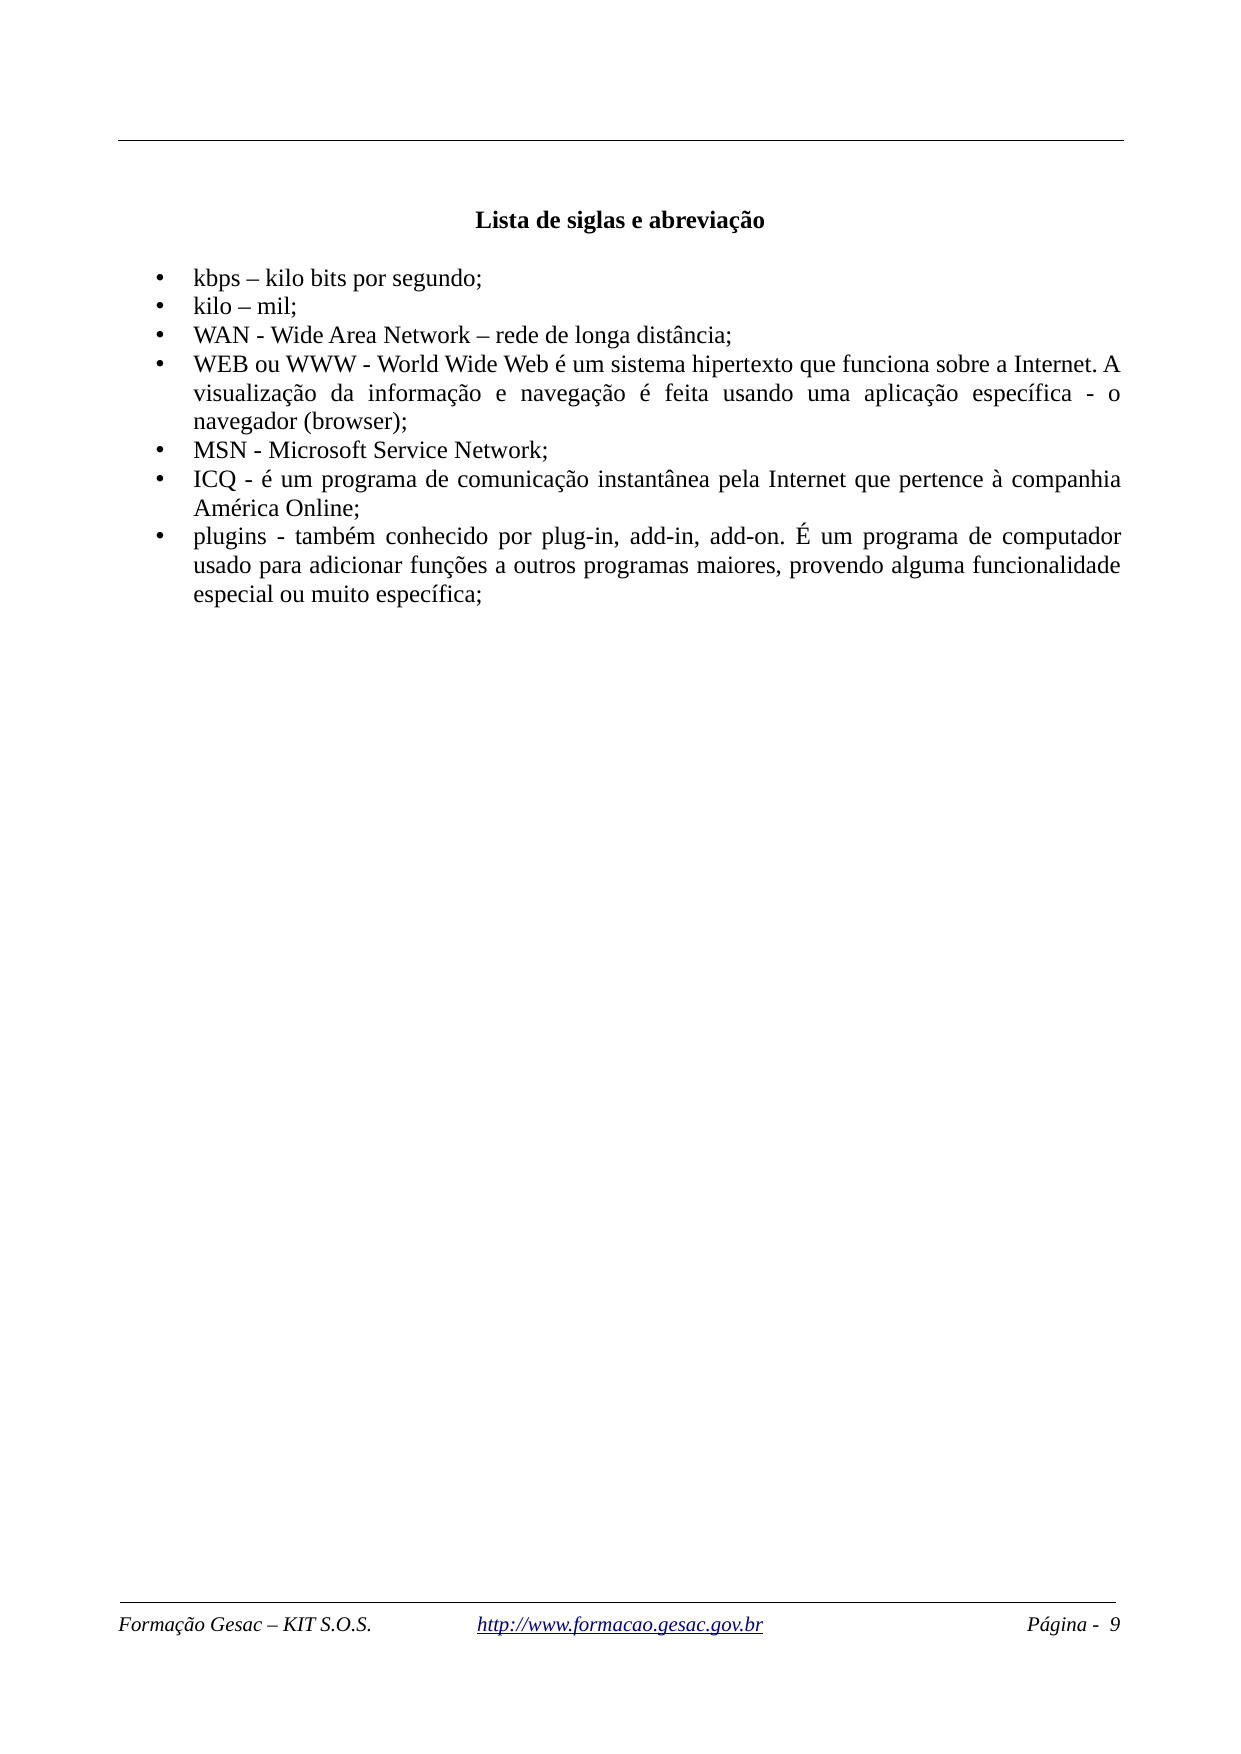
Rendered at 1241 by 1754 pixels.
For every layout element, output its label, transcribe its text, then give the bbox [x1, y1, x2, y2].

list ICQ - é um programa de comunicação instantânea pela Internet que pertence à companhia América Online; [156, 464, 1122, 521]
list WEB ou WWW - World Wide Web é um sistema hipertexto que funciona sobre a Internet. A visualização da informação e navegação é feita usando uma aplicação específica - o navegador (browser); [156, 349, 1122, 435]
list WAN - Wide Area Network – rede de longa distância; [156, 320, 1122, 349]
list kbps – kilo bits por segundo; [156, 263, 1122, 291]
list kilo – mil; [156, 291, 1122, 320]
list MSN - Microsoft Service Network; [156, 435, 1122, 464]
text Lista de siglas e abreviação [118, 205, 1122, 234]
list plugins - também conhecido por plug-in, add-in, add-on. É um programa de computador usado para adicionar funções a outros programas maiores, provendo alguma funcionalidade especial ou muito específica; [156, 521, 1122, 608]
